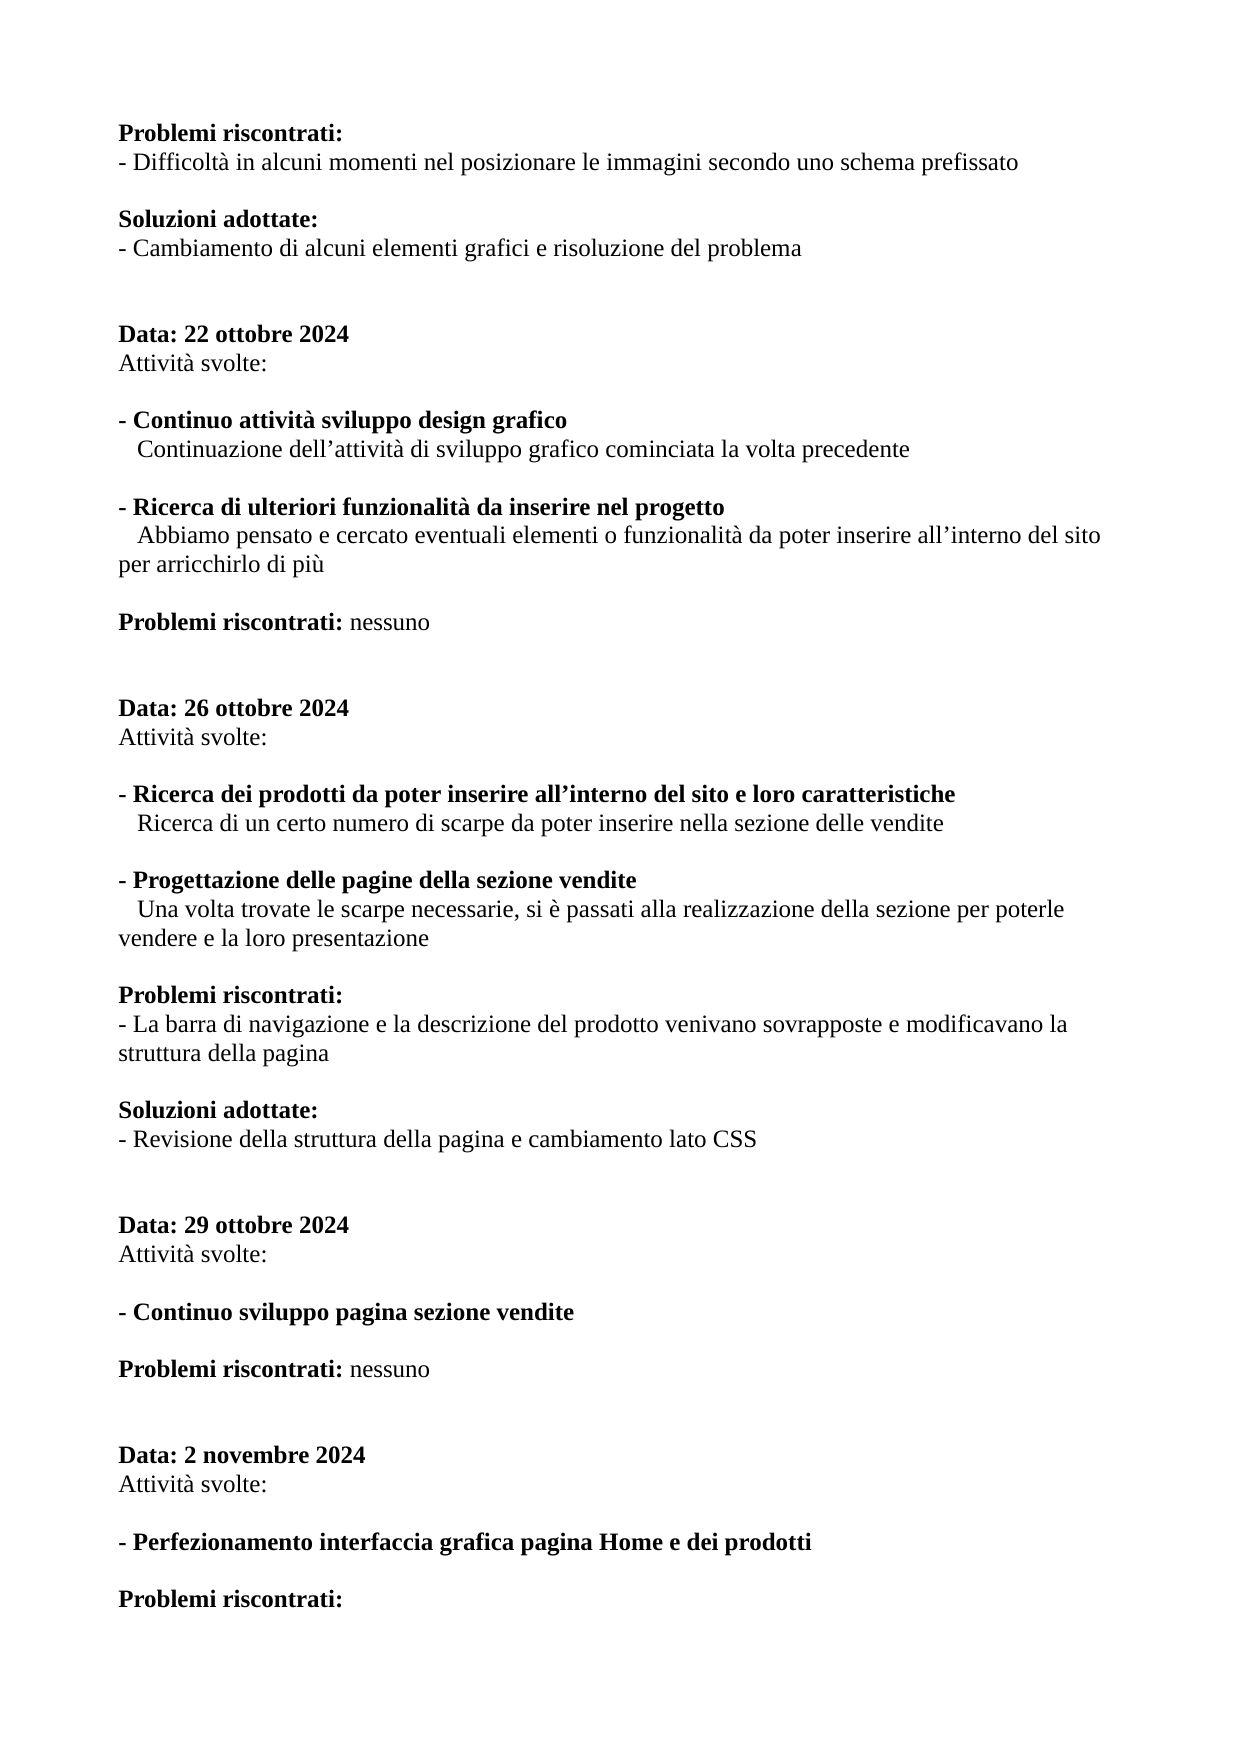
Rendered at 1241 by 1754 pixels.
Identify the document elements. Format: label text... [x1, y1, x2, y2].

text Data: 29 ottobre 2024 [118, 1211, 1122, 1239]
text Attività svolte: [118, 1469, 1122, 1498]
text - Difficoltà in alcuni momenti nel posizionare le immagini secondo uno schema prefissato [118, 147, 1122, 176]
text - Continuo sviluppo pagina sezione vendite [118, 1297, 1122, 1326]
text - Revisione della struttura della pagina e cambiamento lato CSS [118, 1124, 1122, 1153]
text - Progettazione delle pagine della sezione vendite [118, 866, 1122, 894]
text Continuazione dell’attività di sviluppo grafico cominciata la volta precedente [118, 434, 1122, 463]
text - Continuo attività sviluppo design grafico [118, 406, 1122, 434]
text Soluzioni adottate: [118, 1096, 1122, 1124]
text Attività svolte: [118, 348, 1122, 377]
text Data: 2 novembre 2024 [118, 1441, 1122, 1469]
text Ricerca di un certo numero di scarpe da poter inserire nella sezione delle vendite [118, 808, 1122, 837]
text Attività svolte: [118, 722, 1122, 751]
text Una volta trovate le scarpe necessarie, si è passati alla realizzazione della sezione per poterle vendere e la loro presentazione [118, 894, 1122, 952]
text Soluzioni adottate: [118, 204, 1122, 233]
text Problemi riscontrati: nessuno [118, 1354, 1122, 1383]
text Problemi riscontrati: nessuno [118, 607, 1122, 636]
text Abbiamo pensato e cercato eventuali elementi o funzionalità da poter inserire all’interno del sito per arricchirlo di più [118, 521, 1122, 578]
text - Ricerca dei prodotti da poter inserire all’interno del sito e loro caratteristiche [118, 779, 1122, 808]
text Data: 26 ottobre 2024 [118, 693, 1122, 722]
text Attività svolte: [118, 1239, 1122, 1268]
text - Ricerca di ulteriori funzionalità da inserire nel progetto [118, 492, 1122, 521]
text Problemi riscontrati: [118, 118, 1122, 147]
text - Perfezionamento interfaccia grafica pagina Home e dei prodotti [118, 1527, 1122, 1556]
text - La barra di navigazione e la descrizione del prodotto venivano sovrapposte e modificavano la struttura della pagina [118, 1009, 1122, 1067]
text Data: 22 ottobre 2024 [118, 319, 1122, 348]
text Problemi riscontrati: [118, 981, 1122, 1009]
text Problemi riscontrati: [118, 1584, 1122, 1613]
text - Cambiamento di alcuni elementi grafici e risoluzione del problema [118, 233, 1122, 262]
